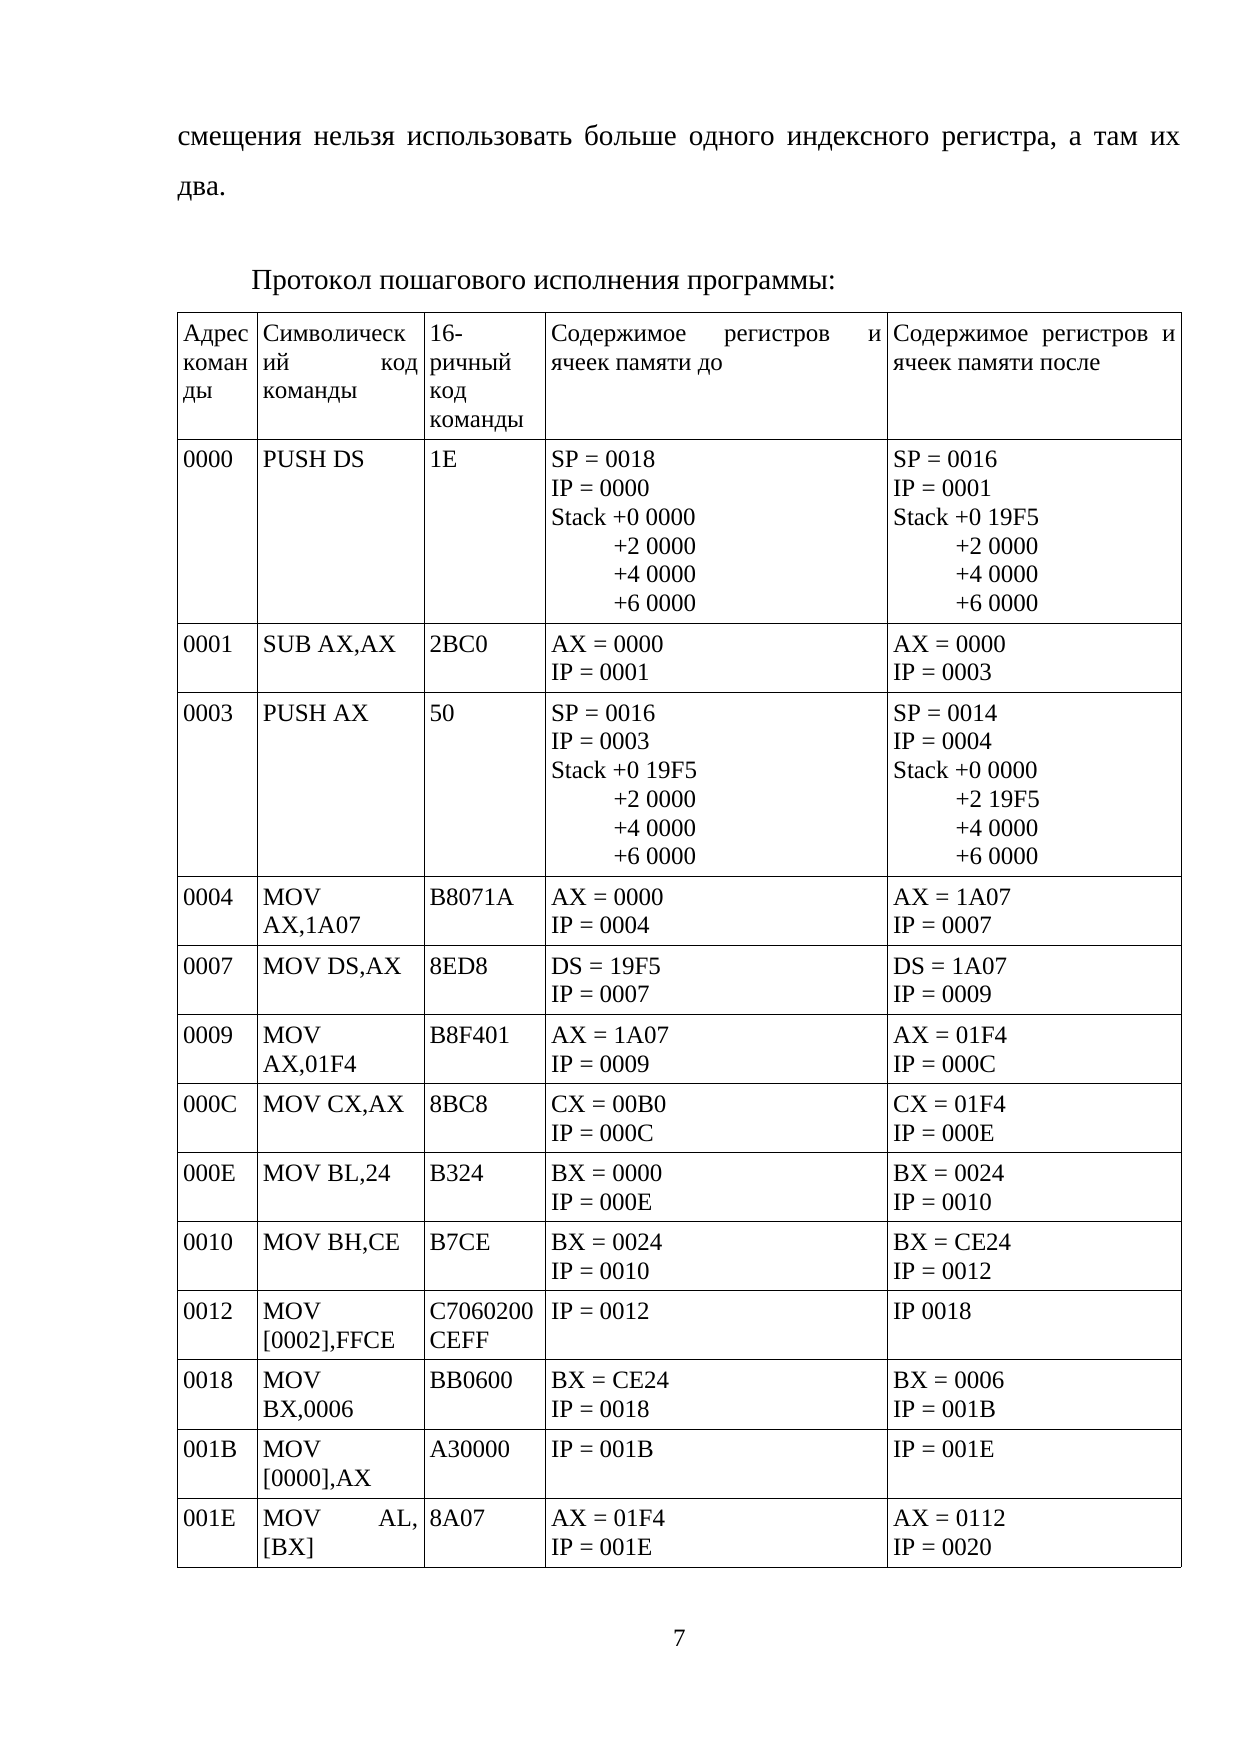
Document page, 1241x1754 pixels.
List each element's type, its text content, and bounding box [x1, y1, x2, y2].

table_cell MOV AL,[BX] [258, 1499, 424, 1567]
list смещения нельзя использовать больше одного индексного регистра, а там их два. [177, 118, 1181, 202]
table_cell 0018 [178, 1360, 257, 1428]
table_cell BB0600 [425, 1360, 545, 1428]
table_header Адрес команды [178, 313, 257, 439]
table_cell 0007 [178, 946, 257, 1014]
table_header Содержимое регистров и ячеек памяти после [888, 313, 1181, 439]
table_cell A30000 [425, 1430, 545, 1497]
table_cell 8ED8 [425, 946, 545, 1014]
table_cell IP = 001B [546, 1430, 887, 1497]
table_cell IP = 0012 [546, 1291, 887, 1359]
table_cell MOV BL,24 [258, 1153, 424, 1221]
table_cell 0010 [178, 1222, 257, 1290]
table_cell 1E [425, 440, 545, 623]
table_cell DS = 19F5 IP = 0007 [546, 946, 887, 1014]
table_cell BX = CE24 IP = 0018 [546, 1360, 887, 1428]
table_cell SP = 0018 IP = 0000 Stack +0 0000 +2 0000 +4 0000 +6 0000 [546, 440, 887, 623]
table_cell DS = 1A07 IP = 0009 [888, 946, 1181, 1014]
table_cell AX = 01F4 IP = 001E [546, 1499, 887, 1567]
table_header 16-ричный код команды [425, 313, 545, 439]
table_cell PUSH AX [258, 693, 424, 876]
table_cell MOV [0002],FFCE [258, 1291, 424, 1359]
table_cell SUB AX,AX [258, 624, 424, 692]
table_cell 0001 [178, 624, 257, 692]
table_cell C7060200CEFF [425, 1291, 545, 1359]
table_cell 0003 [178, 693, 257, 876]
table_cell SP = 0014 IP = 0004 Stack +0 0000 +2 19F5 +4 0000 +6 0000 [888, 693, 1181, 876]
table_cell 8BC8 [425, 1084, 545, 1152]
table_cell 50 [425, 693, 545, 876]
table_cell IP = 001E [888, 1430, 1181, 1497]
table_cell 2BC0 [425, 624, 545, 692]
table_cell AX = 0000 IP = 0001 [546, 624, 887, 692]
table_cell AX = 0000 IP = 0003 [888, 624, 1181, 692]
table_header Содержимое регистров и ячеек памяти до [546, 313, 887, 439]
table_cell AX = 1A07 IP = 0009 [546, 1015, 887, 1083]
table_cell SP = 0016 IP = 0001 Stack +0 19F5 +2 0000 +4 0000 +6 0000 [888, 440, 1181, 623]
table_cell 0012 [178, 1291, 257, 1359]
table_cell BX = 0006 IP = 001B [888, 1360, 1181, 1428]
table_cell BX = CE24 IP = 0012 [888, 1222, 1181, 1290]
table_cell B8F401 [425, 1015, 545, 1083]
table_cell B324 [425, 1153, 545, 1221]
table_cell 8A07 [425, 1499, 545, 1567]
table_cell MOV [0000],AX [258, 1430, 424, 1497]
table_header Символический код команды [258, 313, 424, 439]
table_cell AX = 0000 IP = 0004 [546, 877, 887, 945]
table_cell CX = 01F4 IP = 000E [888, 1084, 1181, 1152]
table_cell AX = 0112 IP = 0020 [888, 1499, 1181, 1567]
table_cell 000C [178, 1084, 257, 1152]
table_cell MOV DS,AX [258, 946, 424, 1014]
table_cell MOV BX,0006 [258, 1360, 424, 1428]
table_cell MOV BH,CE [258, 1222, 424, 1290]
table_cell 000E [178, 1153, 257, 1221]
table_cell AX = 01F4 IP = 000C [888, 1015, 1181, 1083]
text Протокол пошагового исполнения программы: [177, 262, 1181, 295]
table_cell BX = 0024 IP = 0010 [888, 1153, 1181, 1221]
table_cell MOV CX,AX [258, 1084, 424, 1152]
table_cell PUSH DS [258, 440, 424, 623]
table_cell B7CE [425, 1222, 545, 1290]
table_cell MOV AX,01F4 [258, 1015, 424, 1083]
table_cell 0000 [178, 440, 257, 623]
table_cell SP = 0016 IP = 0003 Stack +0 19F5 +2 0000 +4 0000 +6 0000 [546, 693, 887, 876]
table_cell IP 0018 [888, 1291, 1181, 1359]
table_cell AX = 1A07 IP = 0007 [888, 877, 1181, 945]
table_cell B8071A [425, 877, 545, 945]
table_cell 0004 [178, 877, 257, 945]
table_cell 0009 [178, 1015, 257, 1083]
table_cell MOV AX,1A07 [258, 877, 424, 945]
table_cell BX = 0000 IP = 000E [546, 1153, 887, 1221]
table_cell BX = 0024 IP = 0010 [546, 1222, 887, 1290]
table_cell 001B [178, 1430, 257, 1497]
table_cell 001E [178, 1499, 257, 1567]
table_cell CX = 00B0 IP = 000C [546, 1084, 887, 1152]
